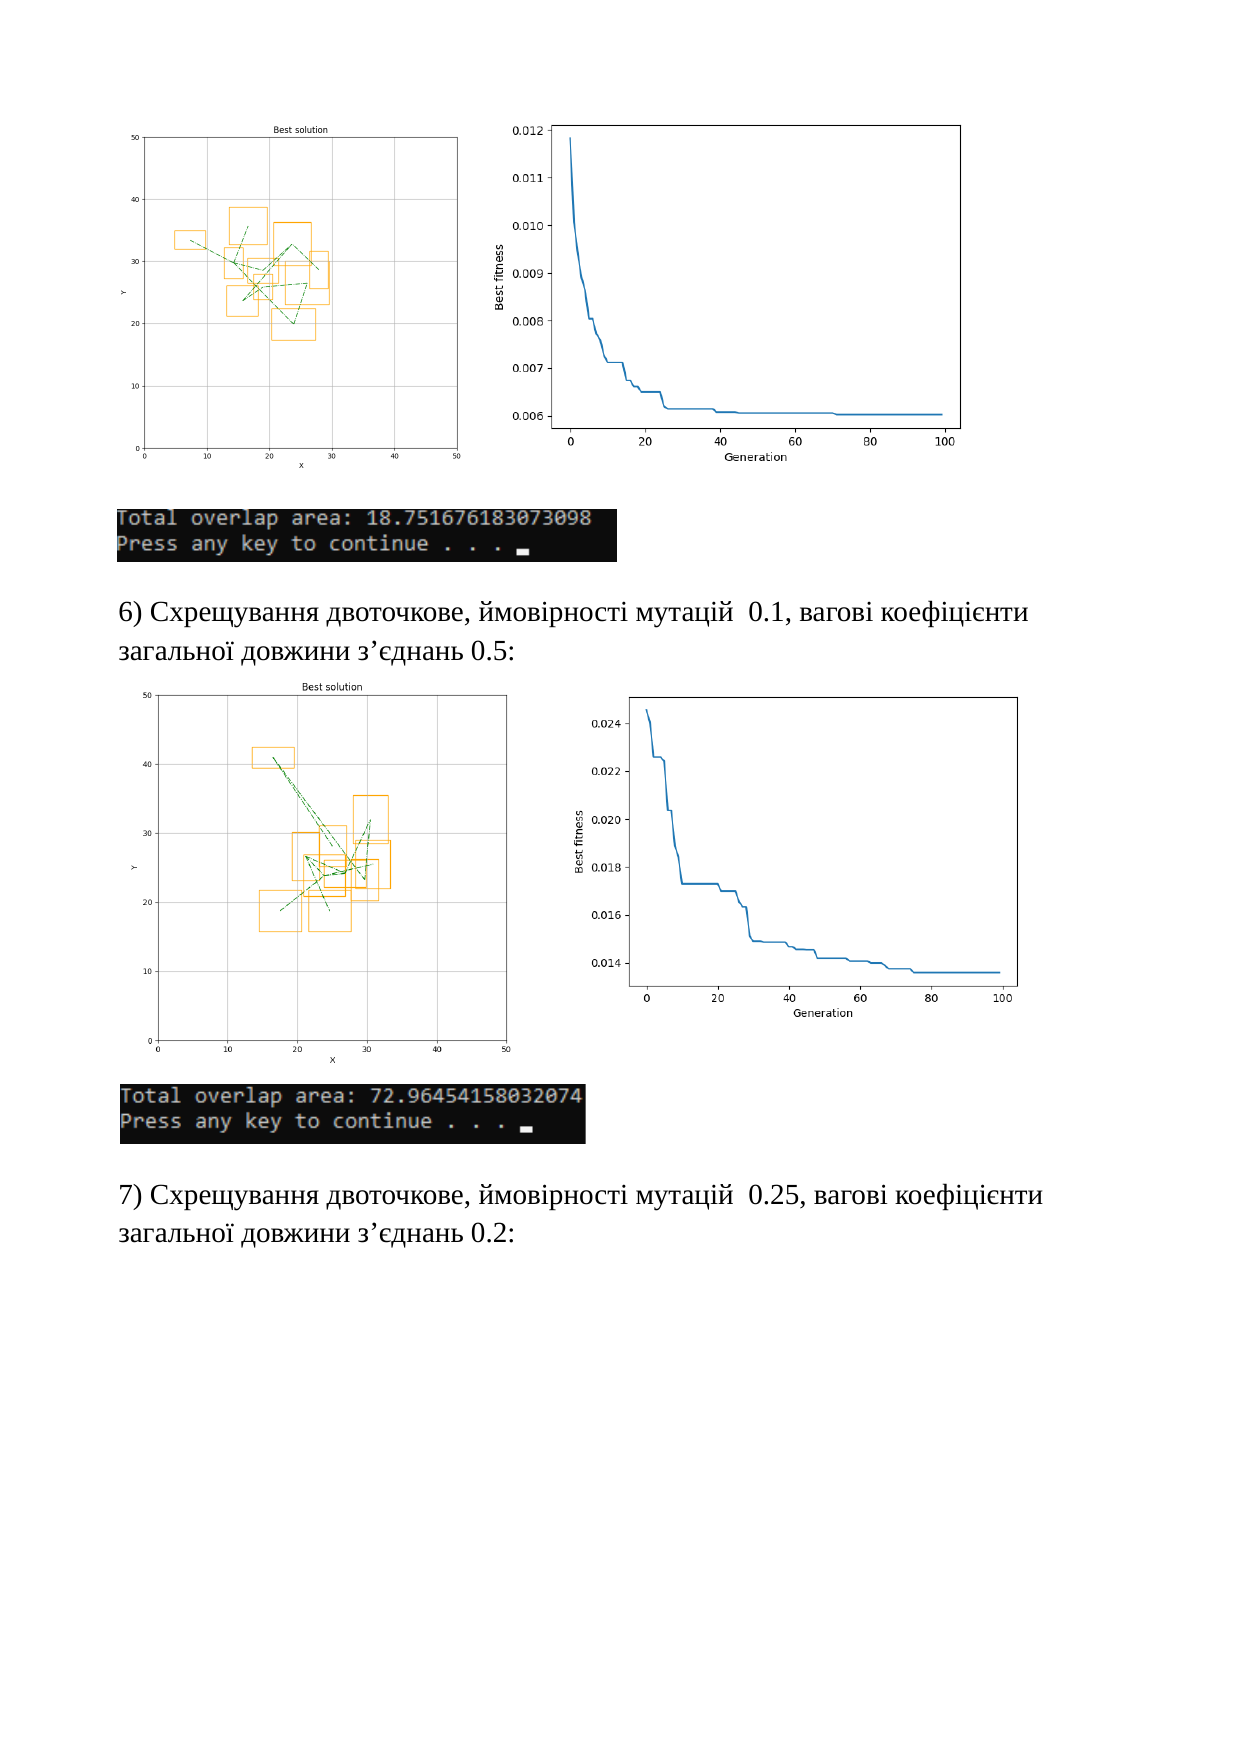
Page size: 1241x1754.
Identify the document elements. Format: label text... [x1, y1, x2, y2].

text 6) Схрещування двоточкове, ймовірності мутацій 0.1, вагові коефіцієнти загальної довжини з’єднань 0.5: [118, 594, 1122, 666]
picture [492, 117, 977, 469]
picture [120, 1084, 586, 1144]
picture [572, 688, 1040, 1022]
picture [112, 118, 472, 485]
picture [121, 671, 520, 1067]
picture [117, 509, 617, 562]
text 7) Схрещування двоточкове, ймовірності мутацій 0.25, вагові коефіцієнти загальної довжини з’єднань 0.2: [118, 1177, 1122, 1249]
